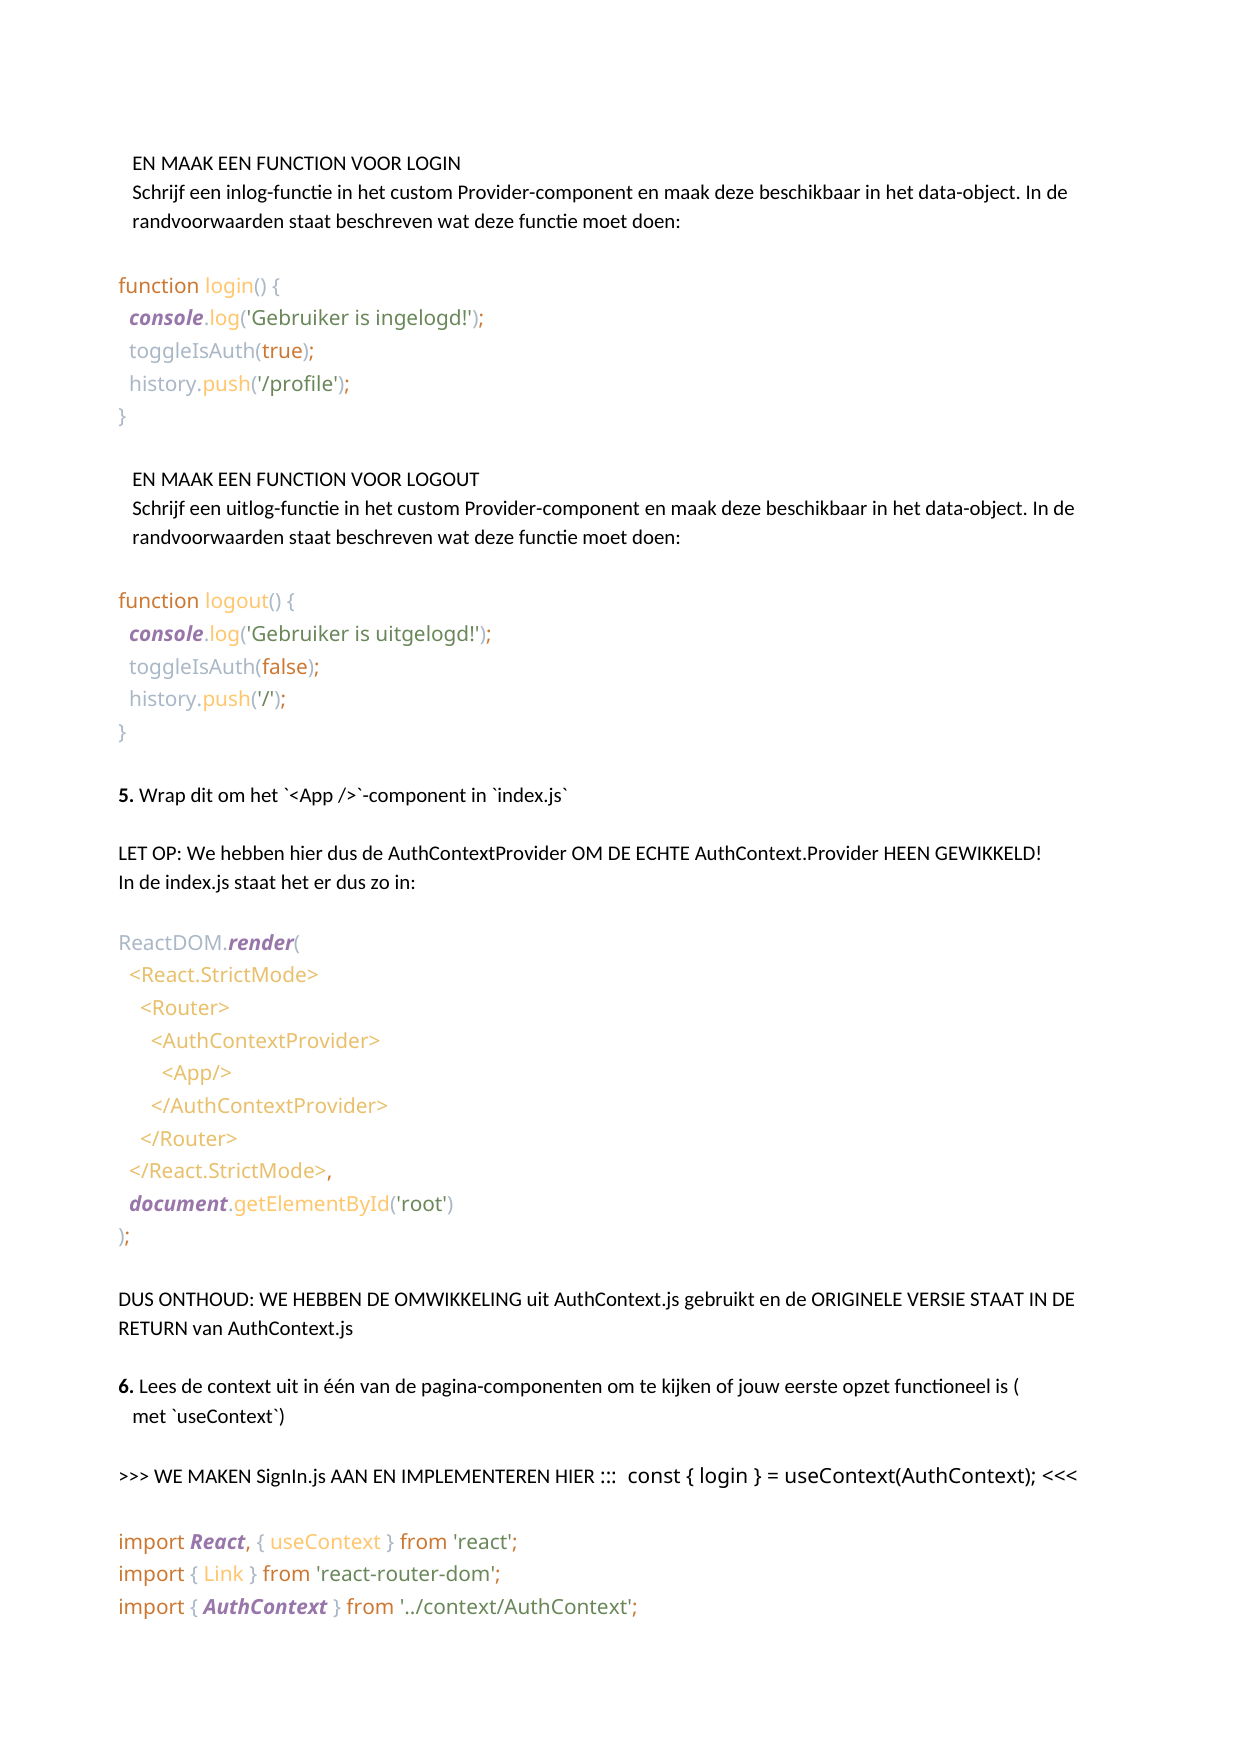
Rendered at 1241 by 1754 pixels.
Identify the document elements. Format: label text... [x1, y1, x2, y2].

text EN MAAK EEN FUNCTION VOOR LOGIN Schrijf een inlog-functie in het custom Provider-component en maak deze beschikbaar in het data-object. In de randvoorwaarden staat beschreven wat deze functie moet doen: function login() { console.log('Gebruiker is ingelogd!'); toggleIsAuth(true); history.push('/profile'); } EN MAAK EEN FUNCTION VOOR LOGOUT Schrijf een uitlog-functie in het custom Provider-component en maak deze beschikbaar in het data-object. In de randvoorwaarden staat beschreven wat deze functie moet doen: function logout() { console.log('Gebruiker is uitgelogd!'); toggleIsAuth(false); history.push('/'); } 5. Wrap dit om het `<App />`-component in `index.js` LET OP: We hebben hier dus de AuthContextProvider OM DE ECHTE AuthContext.Provider HEEN GEWIKKELD! In de index.js staat het er dus zo in: ReactDOM.render( <React.StrictMode> <Router> <AuthContextProvider> <App/> </AuthContextProvider> </Router> </React.StrictMode>, document.getElementById('root') ); DUS ONTHOUD: WE HEBBEN DE OMWIKKELING uit AuthContext.js gebruikt en de ORIGINELE VERSIE STAAT IN DE RETURN van AuthContext.js 6. Lees de context uit in één van de pagina-componenten om te kijken of jouw eerste opzet functioneel is ( met `useContext`) >>> WE MAKEN SignIn.js AAN EN IMPLEMENTEREN HIER ::: const { login } = useContext(AuthContext); <<< import React, { useContext } from 'react'; import { Link } from 'react-router-dom'; import { AuthContext } from '../context/AuthContext'; [118, 118, 1122, 1621]
